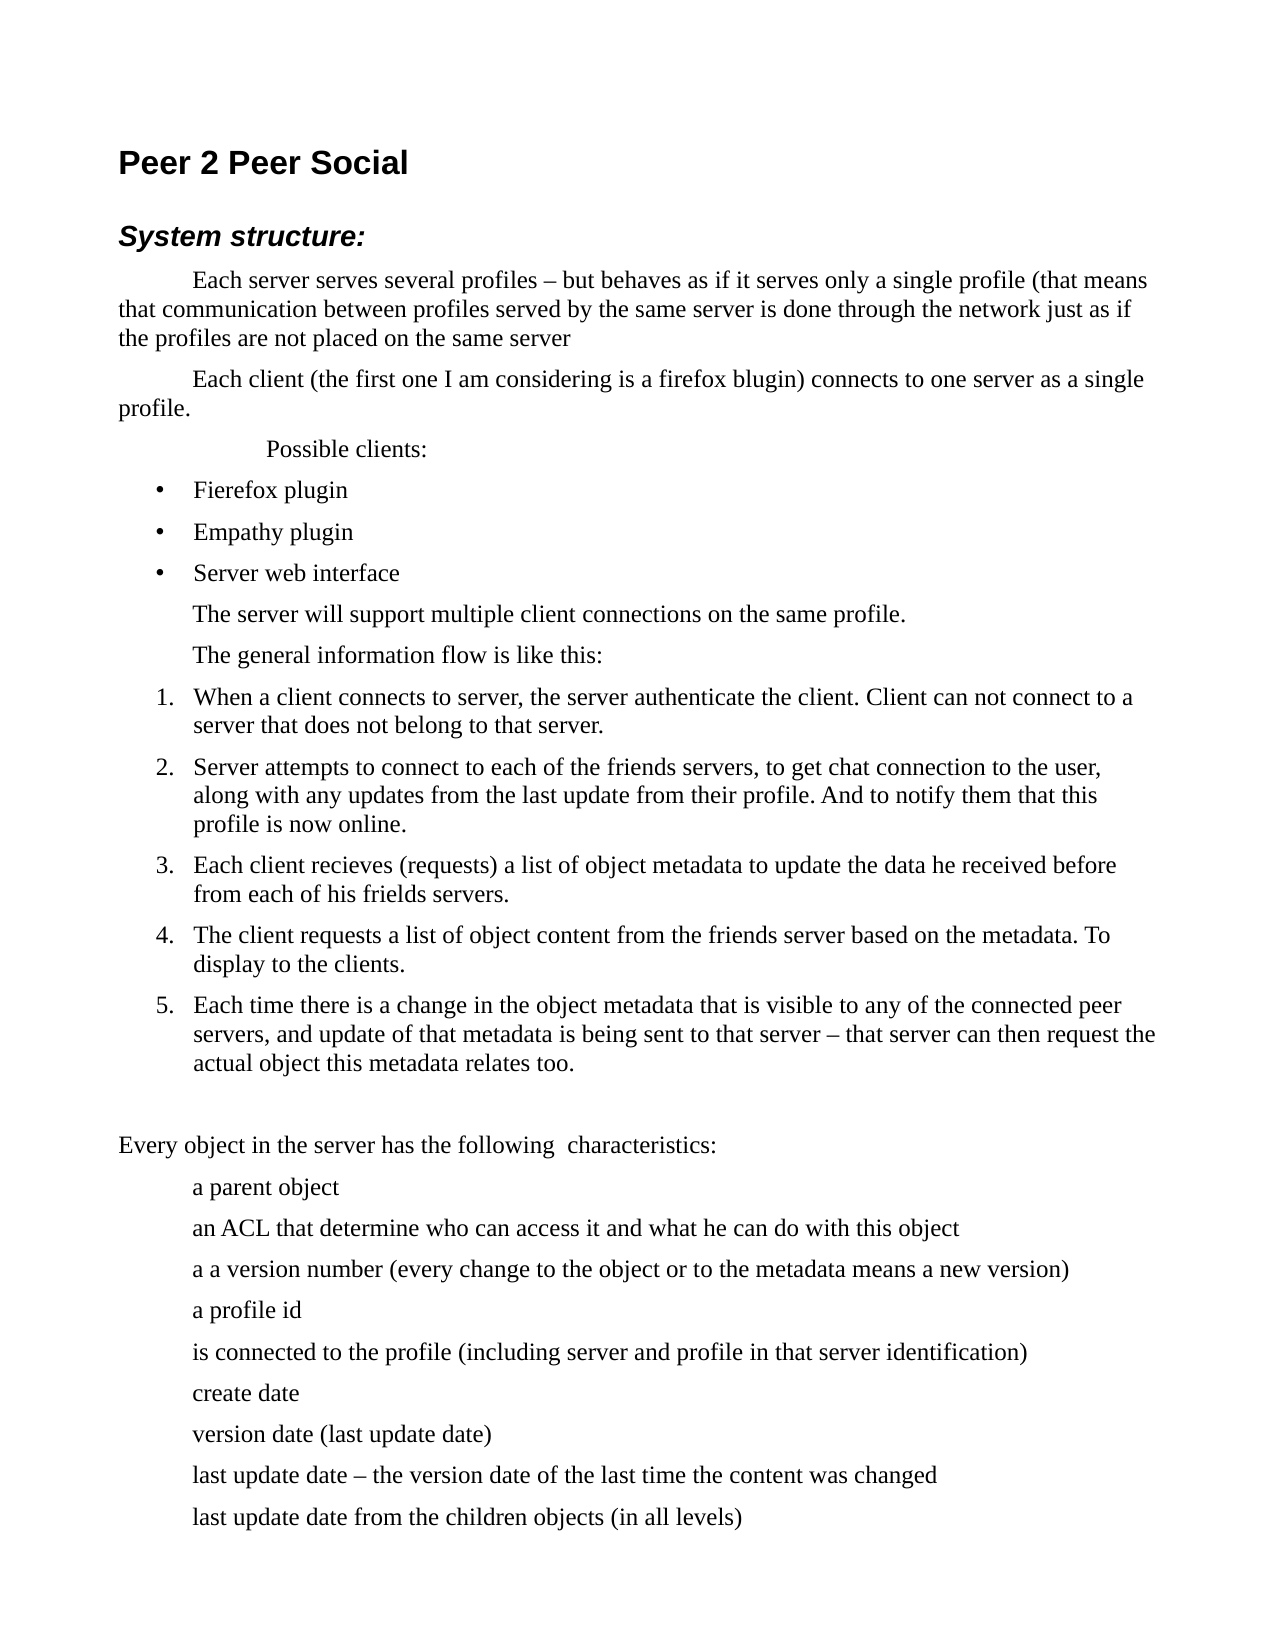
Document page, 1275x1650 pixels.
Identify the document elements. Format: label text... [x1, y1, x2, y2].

text Every object in the server has the following characteristics: [118, 1130, 1157, 1159]
text an ACL that determine who can access it and what he can do with this object [118, 1213, 1157, 1242]
text The server will support multiple client connections on the same profile. [118, 599, 1157, 628]
subtitle Peer 2 Peer Social [118, 143, 1157, 182]
list Empathy plugin [156, 517, 1157, 545]
list Fierefox plugin [156, 475, 1157, 504]
list Server attempts to connect to each of the friends servers, to get chat connection to the user, along with any updates from the last update from their profile. And to notify them that this profile is now online. [156, 752, 1157, 838]
text is connected to the profile (including server and profile in that server identification) [118, 1337, 1157, 1365]
list Each time there is a change in the object metadata that is visible to any of the connected peer servers, and update of that metadata is being sent to that server – that server can then request the actual object this metadata relates too. [156, 990, 1157, 1077]
text Each client (the first one I am considering is a firefox blugin) connects to one server as a single profile. [118, 364, 1157, 422]
text a a version number (every change to the object or to the metadata means a new version) [118, 1254, 1157, 1283]
text last update date from the children objects (in all levels) [118, 1502, 1157, 1530]
list When a client connects to server, the server authenticate the client. Client can not connect to a server that does not belong to that server. [156, 682, 1157, 739]
text a parent object [118, 1172, 1157, 1200]
text version date (last update date) [118, 1419, 1157, 1448]
text last update date – the version date of the last time the content was changed [118, 1460, 1157, 1489]
list The client requests a list of object content from the friends server based on the metadata. To display to the clients. [156, 920, 1157, 978]
subtitle System structure: [118, 219, 1157, 253]
text create date [118, 1378, 1157, 1407]
text The general information flow is like this: [118, 640, 1157, 669]
list Each client recieves (requests) a list of object metadata to update the data he received before from each of his frields servers. [156, 850, 1157, 908]
text a profile id [118, 1295, 1157, 1324]
text Each server serves several profiles – but behaves as if it serves only a single profile (that means that communication between profiles served by the same server is done through the network just as if the profiles are not placed on the same server [118, 265, 1157, 352]
list Server web interface [156, 558, 1157, 587]
text Possible clients: [118, 434, 1157, 463]
